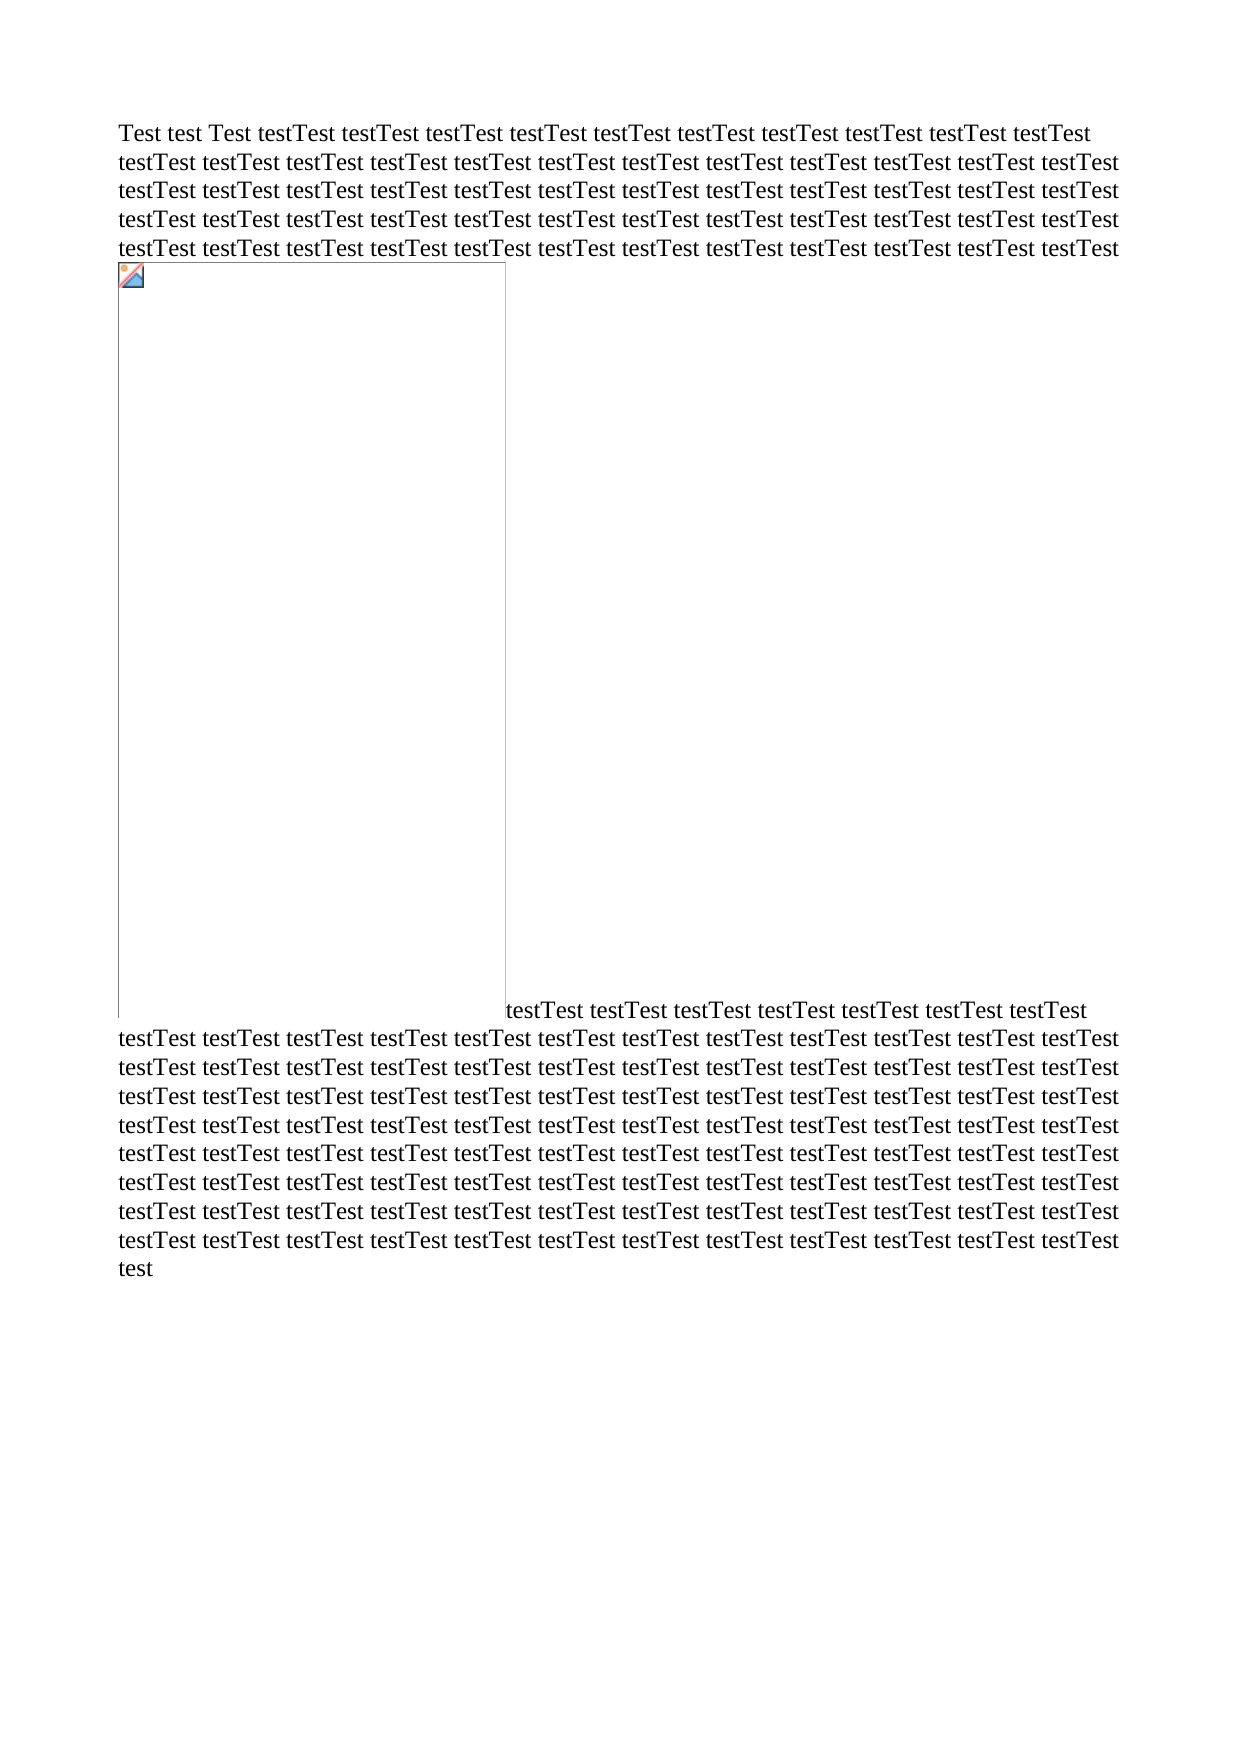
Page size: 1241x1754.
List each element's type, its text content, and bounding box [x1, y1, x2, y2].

text Test test Test testTest testTest testTest testTest testTest testTest testTest testTest testTest testTest testTest testTest testTest testTest testTest testTest testTest testTest testTest testTest testTest testTest testTest testTest testTest testTest testTest testTest testTest testTest testTest testTest testTest testTest testTest testTest testTest testTest testTest testTest testTest testTest testTest testTest testTest testTest testTest testTest testTest testTest testTest testTest testTest testTest testTest testTest testTest testTest testTest testTest testTest testTest testTest testTest testTest testTest testTest testTest testTest testTest testTest testTest testTest testTest testTest testTest testTest testTest testTest testTest testTest testTest testTest testTest testTest testTest testTest testTest testTest testTest testTest testTest testTest testTest testTest testTest testTest testTest testTest testTest testTest testTest testTest testTest testTest testTest testTest testTest testTest testTest testTest testTest testTest testTest testTest testTest testTest testTest testTest testTest testTest testTest testTest testTest testTest testTest testTest testTest testTest testTest testTest testTest testTest testTest testTest testTest testTest testTest testTest testTest testTest testTest testTest testTest testTest testTest testTest testTest testTest testTest testTest testTest testTest testTest testTest testTest testTest testTest testTest testTest testTest test [118, 118, 1122, 1282]
